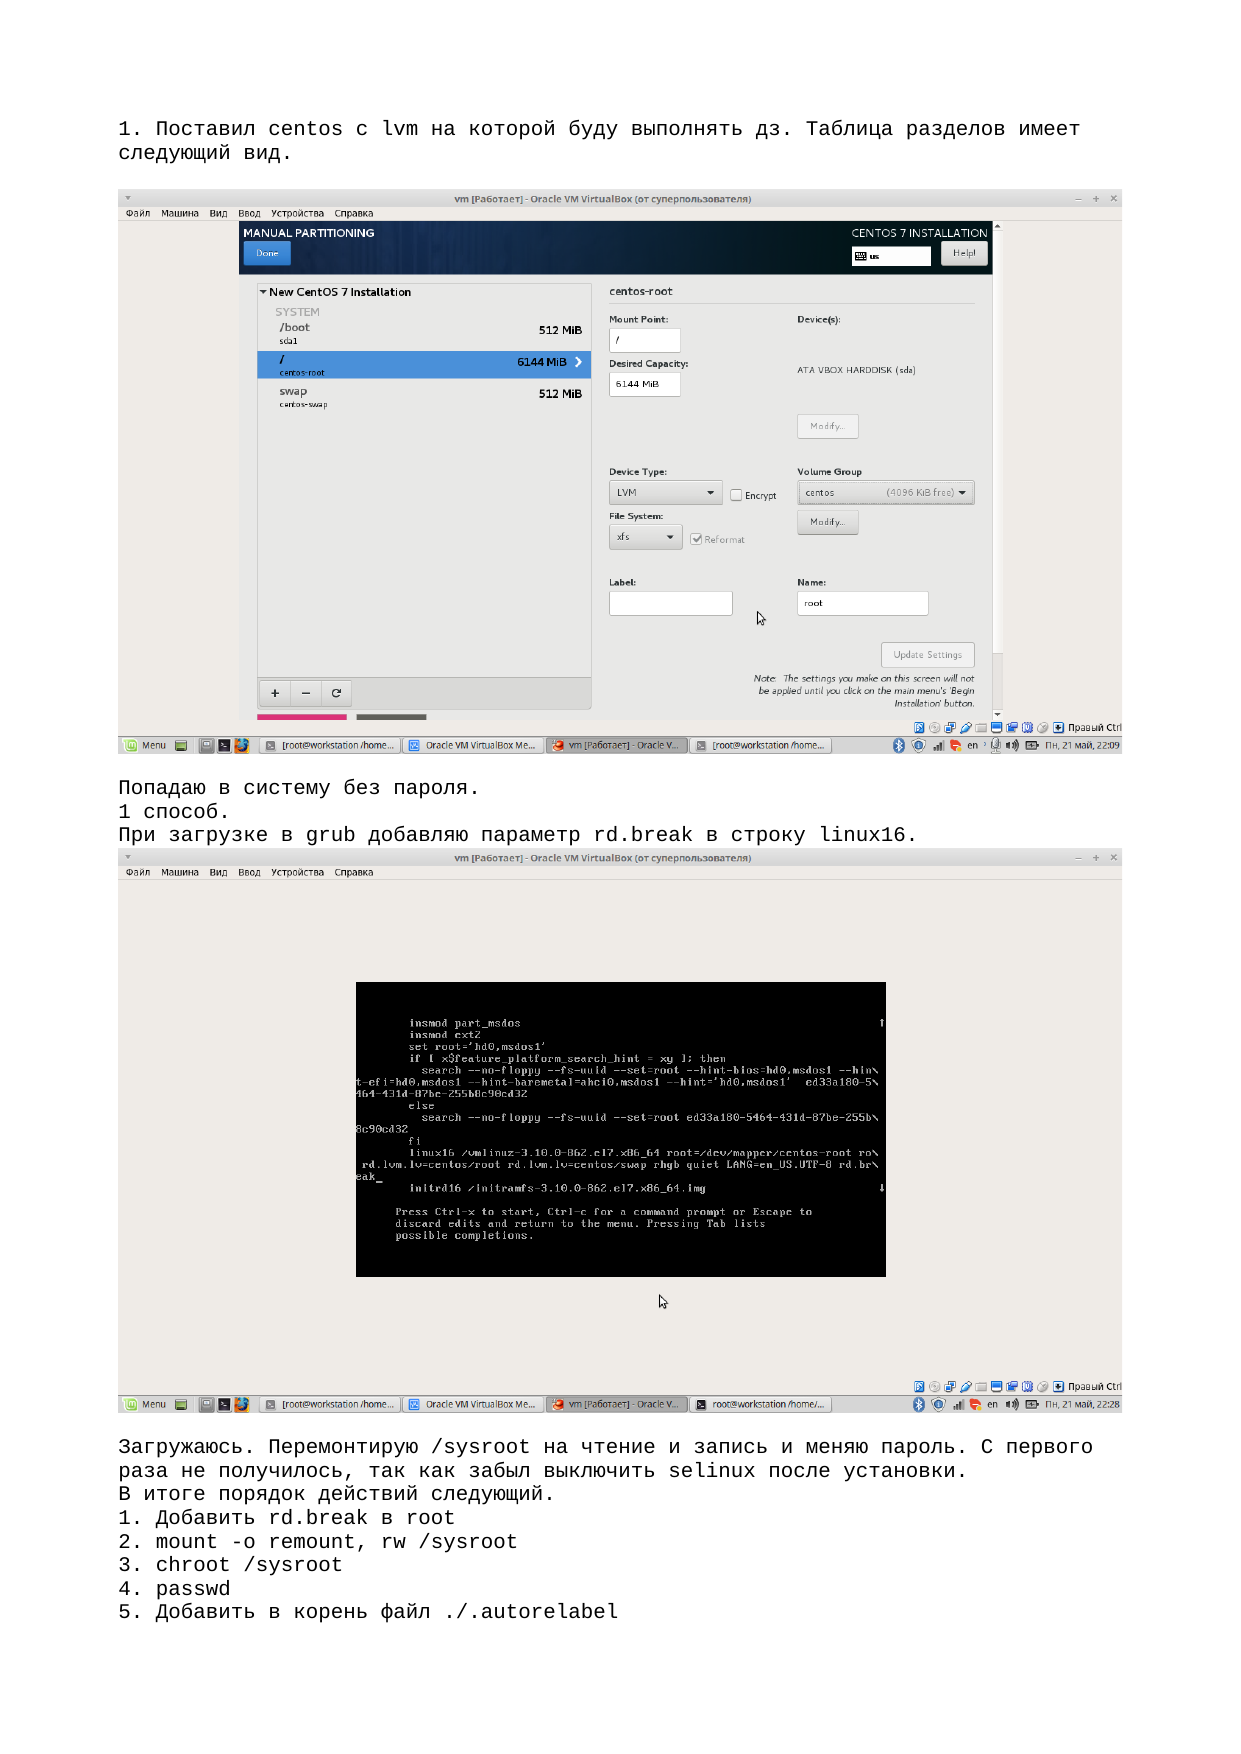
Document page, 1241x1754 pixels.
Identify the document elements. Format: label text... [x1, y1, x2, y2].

text 4. passwd [118, 1578, 1122, 1602]
picture [118, 848, 1123, 1413]
text В итоге порядок действий следующий. [118, 1483, 1122, 1507]
text 5. Добавить в корень файл ./.autorelabel [118, 1602, 1122, 1625]
text 2. mount -o remount, rw /sysroot [118, 1531, 1122, 1554]
text Попадаю в систему без пароля. [118, 777, 1122, 801]
text 1 способ. [118, 801, 1122, 824]
text 1. Поставил centos с lvm на которой буду выполнять дз. Таблица разделов имеет следующий вид. [118, 118, 1122, 165]
text Загружаюсь. Перемонтирую /sysroot на чтение и запись и меняю пароль. С первого раза не получилось, так как забыл выключить selinux после установки. [118, 1436, 1122, 1483]
text 1. Добавить rd.break в root [118, 1507, 1122, 1531]
text При загрузке в grub добавляю параметр rd.break в строку linux16. [118, 824, 1122, 848]
text 3. chroot /sysroot [118, 1554, 1122, 1578]
picture [118, 189, 1123, 754]
